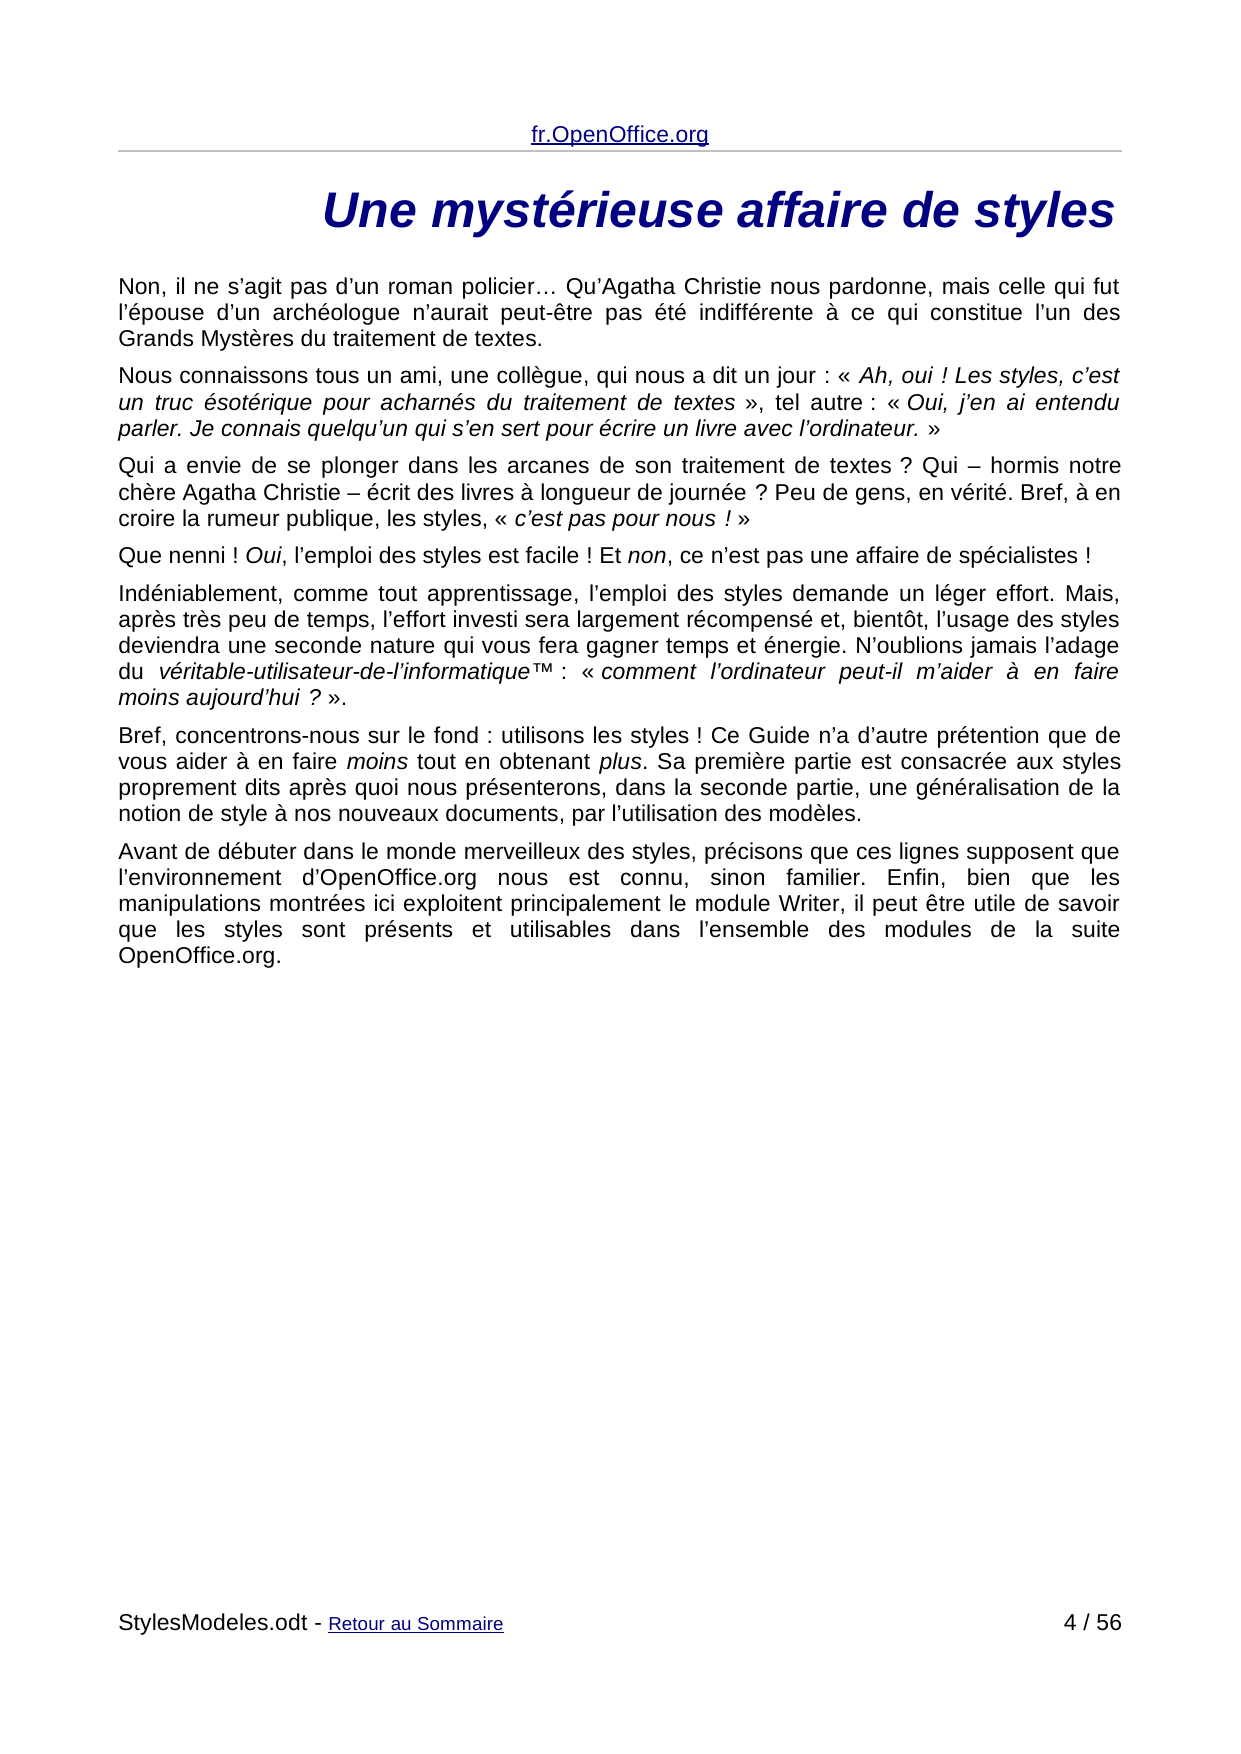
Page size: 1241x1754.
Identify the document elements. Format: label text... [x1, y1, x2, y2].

text Avant de débuter dans le monde merveilleux des styles, précisons que ces lignes supposent que l’environnement d’OpenOffice.org nous est connu, sinon familier. Enfin, bien que les manipulations montrées ici exploitent principalement le module Writer, il peut être utile de savoir que les styles sont présents et utilisables dans l’ensemble des modules de la suite OpenOffice.org. [118, 838, 1122, 969]
text Indéniablement, comme tout apprentissage, l’emploi des styles demande un léger effort. Mais, après très peu de temps, l’effort investi sera largement récompensé et, bientôt, l’usage des styles deviendra une seconde nature qui vous fera gagner temps et énergie. N’oublions jamais l’adage du véritable-utilisateur-de-l’informatique™ : « comment l’ordinateur peut-il m’aider à en faire moins aujourd’hui ? ». [118, 581, 1122, 711]
text Qui a envie de se plonger dans les arcanes de son traitement de textes ? Qui – hormis notre chère Agatha Christie – écrit des livres à longueur de journée ? Peu de gens, en vérité. Bref, à en croire la rumeur publique, les styles, « c’est pas pour nous ! » [118, 453, 1122, 531]
subtitle Une mystérieuse affaire de styles [118, 182, 1122, 238]
text Bref, concentrons-nous sur le fond : utilisons les styles ! Ce Guide n’a d’autre prétention que de vous aider à en faire moins tout en obtenant plus. Sa première partie est consacrée aux styles proprement dits après quoi nous présenterons, dans la seconde partie, une généralisation de la notion de style à nos nouveaux documents, par l’utilisation des modèles. [118, 722, 1122, 827]
text Que nenni ! Oui, l’emploi des styles est facile ! Et non, ce n’est pas une affaire de spécialistes ! [118, 543, 1122, 569]
text Non, il ne s’agit pas d’un roman policier… Qu’Agatha Christie nous pardonne, mais celle qui fut l’épouse d’un archéologue n’aurait peut-être pas été indifférente à ce qui constitue l’un des Grands Mystères du traitement de textes. [118, 273, 1122, 351]
text Nous connaissons tous un ami, une collègue, qui nous a dit un jour : « Ah, oui ! Les styles, c’est un truc ésotérique pour acharnés du traitement de textes », tel autre : « Oui, j’en ai entendu parler. Je connais quelqu’un qui s’en sert pour écrire un livre avec l’ordinateur. » [118, 363, 1122, 441]
